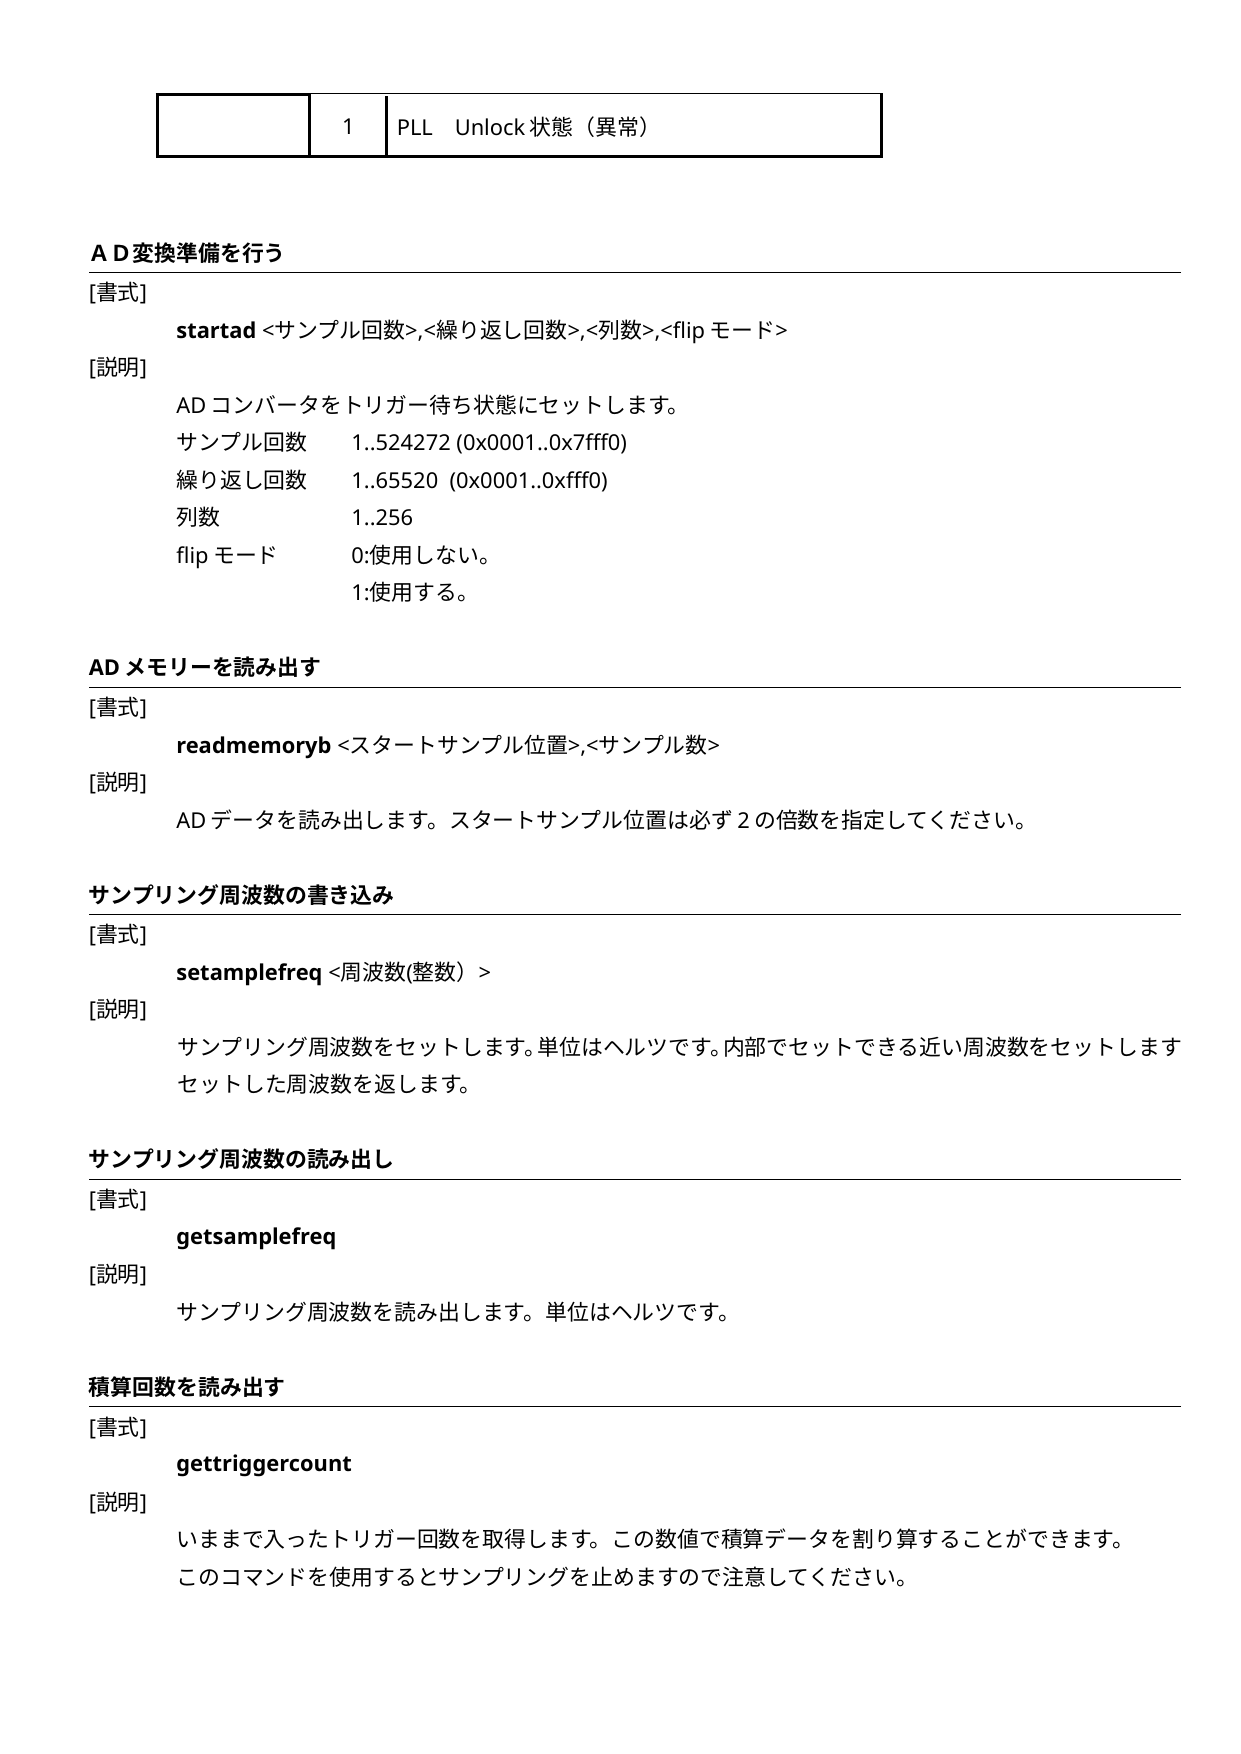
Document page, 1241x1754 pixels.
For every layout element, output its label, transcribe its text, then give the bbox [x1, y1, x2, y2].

text 繰り返し回数 1..65520 (0x0001..0xfff0) [89, 460, 1181, 497]
text サンプリング周波数を読み出します。単位はヘルツです。 [89, 1292, 1181, 1329]
text flipモード 0:使用しない。 [89, 535, 1181, 572]
title ADメモリーを読み出す [89, 647, 1181, 687]
text getsamplefreq [89, 1217, 1181, 1254]
text [書式] [89, 688, 1181, 725]
text [書式] [89, 1407, 1181, 1444]
table_header [159, 96, 308, 154]
text このコマンドを使用するとサンプリングを止めますので注意してください。 [89, 1557, 1181, 1594]
text [書式] [89, 273, 1181, 310]
text gettriggercount [89, 1444, 1181, 1482]
text 1:使用する。 [89, 572, 1181, 610]
text ADコンバータをトリガー待ち状態にセットします。 [89, 385, 1181, 422]
text [説明] [89, 989, 1181, 1027]
text [書式] [89, 915, 1181, 952]
title 積算回数を読み出す [89, 1367, 1181, 1406]
text [説明] [89, 762, 1181, 800]
text ADデータを読み出します。スタートサンプル位置は必ず2の倍数を指定してください。 [89, 800, 1181, 837]
text いままで入ったトリガー回数を取得します。この数値で積算データを割り算することができます。 [89, 1519, 1181, 1557]
text readmemoryb <スタートサンプル位置>,<サンプル数> [89, 725, 1181, 762]
text setamplefreq <周波数(整数）> [89, 952, 1181, 989]
title サンプリング周波数の読み出し [89, 1139, 1181, 1179]
table_cell PLL Unlock状態（異常） [386, 94, 880, 154]
text [書式] [89, 1180, 1181, 1217]
table_cell 1 [311, 94, 386, 154]
title サンプリング周波数の書き込み [89, 875, 1181, 914]
text 列数 1..256 [89, 497, 1181, 535]
text サンプル回数 1..524272 (0x0001..0x7fff0) [89, 422, 1181, 460]
text サンプリング周波数をセットします。単位はヘルツです。内部でセットできる近い周波数をセットします。セットした周波数を返します。 [89, 1027, 1181, 1102]
text [説明] [89, 1482, 1181, 1519]
text startad <サンプル回数>,<繰り返し回数>,<列数>,<flipモード> [説明] [89, 310, 1181, 385]
text [説明] [89, 1254, 1181, 1292]
title ＡＤ変換準備を行う [89, 233, 1181, 272]
